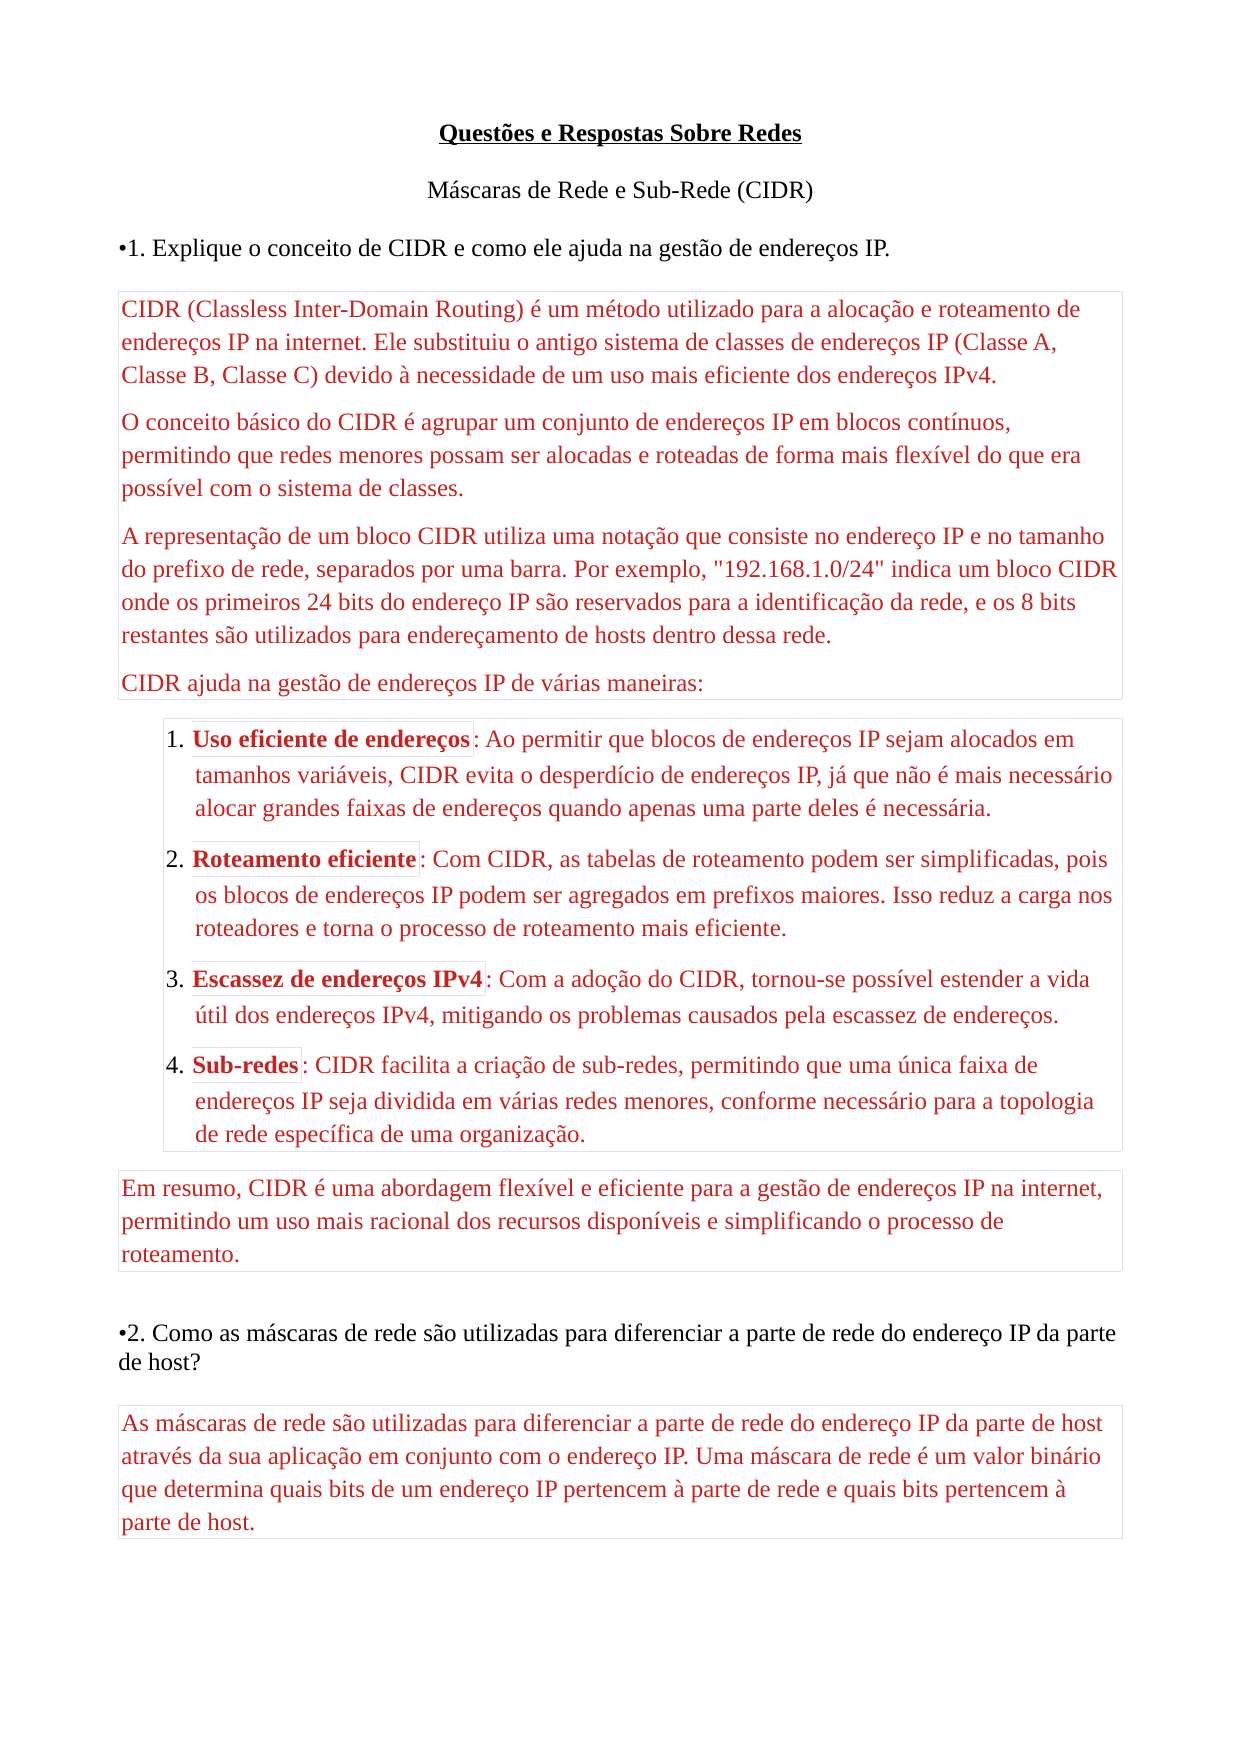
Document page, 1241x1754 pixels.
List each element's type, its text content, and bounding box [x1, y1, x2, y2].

list Roteamento eficiente: Com CIDR, as tabelas de roteamento podem ser simplificadas, pois os blocos de endereços IP podem ser agregados em prefixos maiores. Isso reduz a carga nos roteadores e torna o processo de roteamento mais eficiente. [164, 838, 1122, 942]
text O conceito básico do CIDR é agrupar um conjunto de endereços IP em blocos contínuos, permitindo que redes menores possam ser alocadas e roteadas de forma mais flexível do que era possível com o sistema de classes. [119, 404, 1122, 502]
list Escassez de endereços IPv4: Com a adoção do CIDR, tornou-se possível estender a vida útil dos endereços IPv4, mitigando os problemas causados pela escassez de endereços. [164, 958, 1122, 1028]
text Em resumo, CIDR é uma abordagem flexível e eficiente para a gestão de endereços IP na internet, permitindo um uso mais racional dos recursos disponíveis e simplificando o processo de roteamento. [119, 1171, 1122, 1271]
text As máscaras de rede são utilizadas para diferenciar a parte de rede do endereço IP da parte de host através da sua aplicação em conjunto com o endereço IP. Uma máscara de rede é um valor binário que determina quais bits de um endereço IP pertencem à parte de rede e quais bits pertencem à parte de host. [119, 1406, 1122, 1538]
text •2. Como as máscaras de rede são utilizadas para diferenciar a parte de rede do endereço IP da parte de host? [118, 1318, 1122, 1376]
text CIDR (Classless Inter-Domain Routing) é um método utilizado para a alocação e roteamento de endereços IP na internet. Ele substituiu o antigo sistema de classes de endereços IP (Classe A, Classe B, Classe C) devido à necessidade de um uso mais eficiente dos endereços IPv4. [119, 292, 1122, 388]
text CIDR ajuda na gestão de endereços IP de várias maneiras: [119, 664, 1122, 699]
list Sub-redes: CIDR facilita a criação de sub-redes, permitindo que uma única faixa de endereços IP seja dividida em várias redes menores, conforme necessário para a topologia de rede específica de uma organização. [164, 1044, 1122, 1151]
text Máscaras de Rede e Sub-Rede (CIDR) [118, 176, 1122, 204]
text A representação de um bloco CIDR utiliza uma notação que consiste no endereço IP e no tamanho do prefixo de rede, separados por uma barra. Por exemplo, "192.168.1.0/24" indica um bloco CIDR onde os primeiros 24 bits do endereço IP são reservados para a identificação da rede, e os 8 bits restantes são utilizados para endereçamento de hosts dentro dessa rede. [119, 518, 1122, 649]
text Questões e Respostas Sobre Redes [118, 118, 1122, 147]
text •1. Explique o conceito de CIDR e como ele ajuda na gestão de endereços IP. [118, 233, 1122, 262]
list Uso eficiente de endereços: Ao permitir que blocos de endereços IP sejam alocados em tamanhos variáveis, CIDR evita o desperdício de endereços IP, já que não é mais necessário alocar grandes faixas de endereços quando apenas uma parte deles é necessária. [164, 719, 1122, 822]
